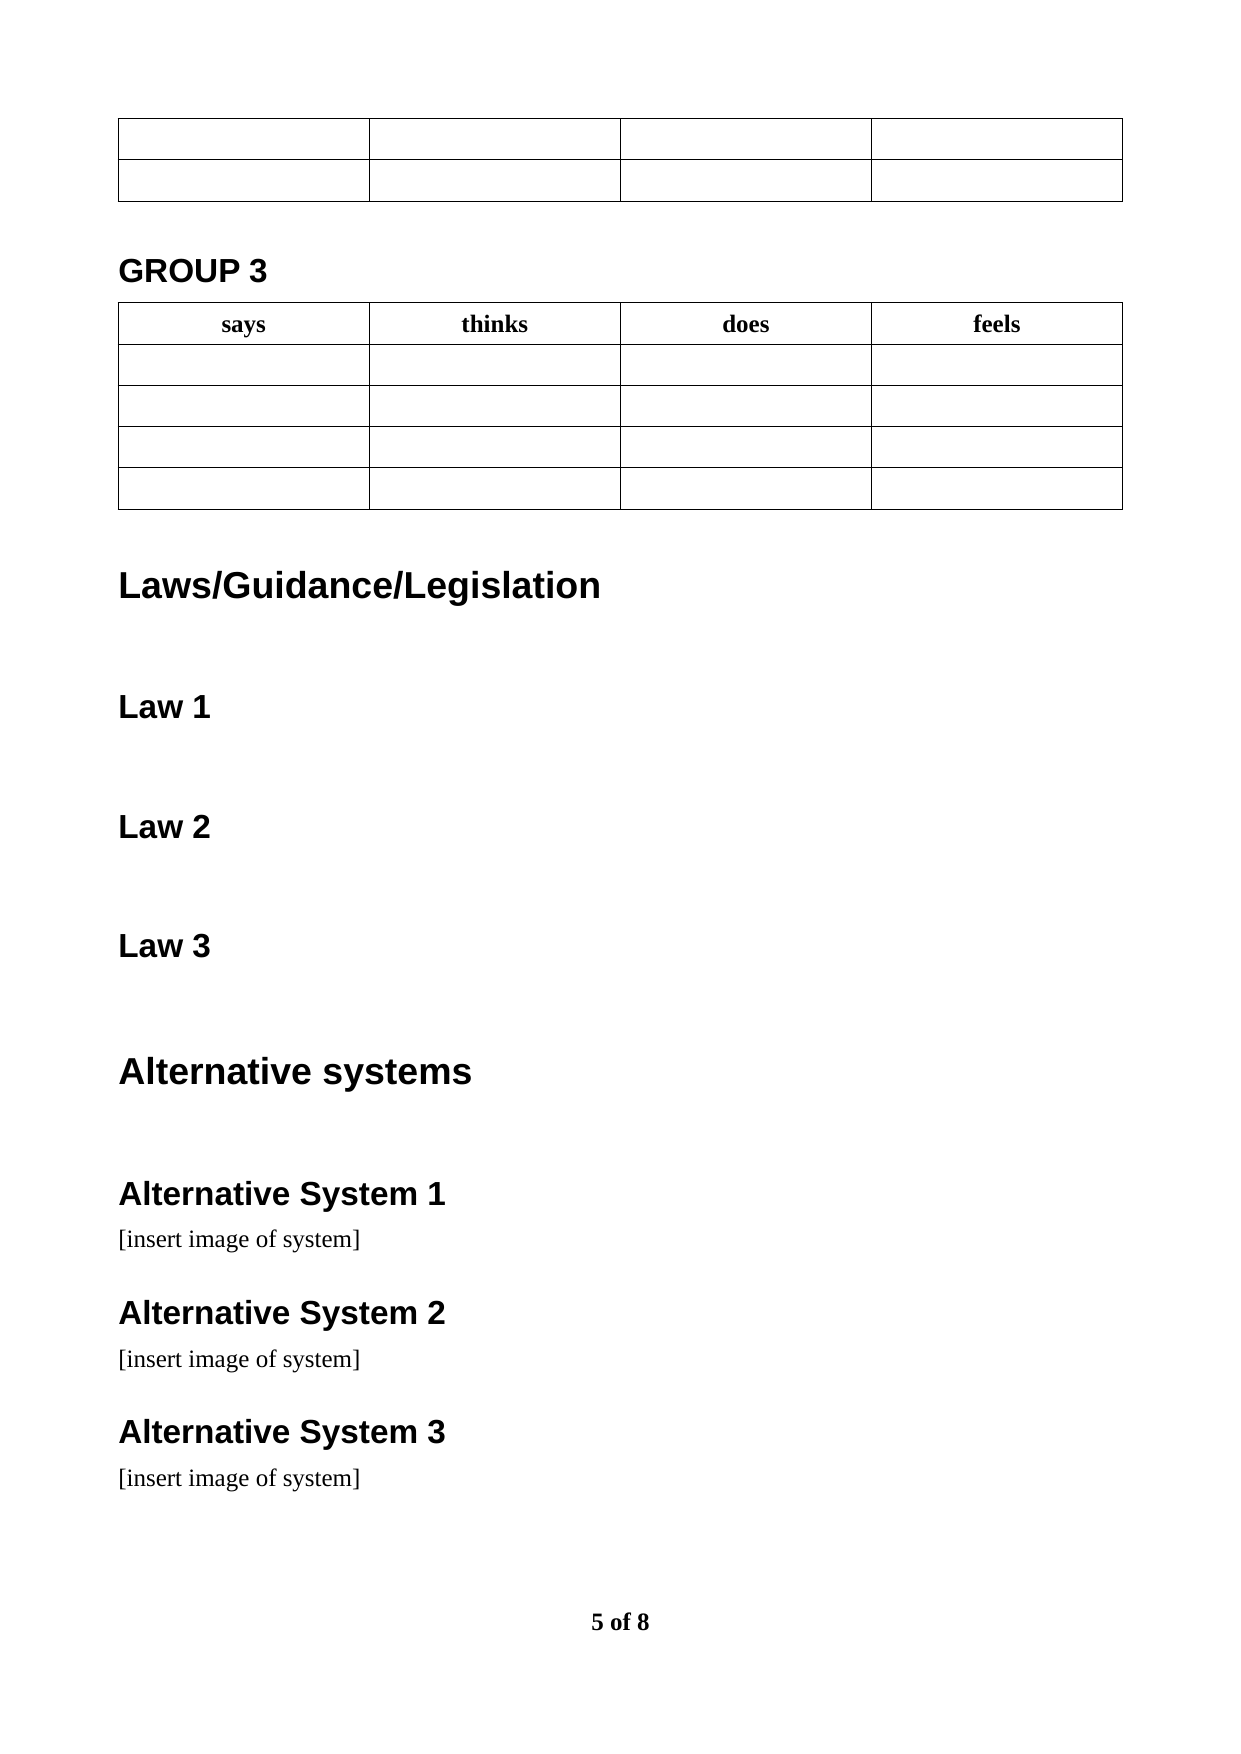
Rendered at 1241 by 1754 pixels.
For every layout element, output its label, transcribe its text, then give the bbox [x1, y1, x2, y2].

table_cell [872, 160, 1122, 201]
subtitle Law 3 [118, 926, 1122, 964]
table_cell [370, 468, 620, 508]
table_cell [621, 119, 871, 159]
table_cell [119, 160, 369, 201]
text [insert image of system] [118, 1224, 1122, 1253]
table_cell [370, 386, 620, 426]
subtitle Alternative System 1 [118, 1174, 1122, 1212]
table_cell [370, 345, 620, 385]
table_cell [872, 468, 1122, 508]
table_cell [119, 119, 369, 159]
table_cell [370, 427, 620, 467]
table_cell [119, 345, 369, 385]
table_cell [119, 468, 369, 508]
table_cell [872, 345, 1122, 385]
table_cell [872, 386, 1122, 426]
table_cell [872, 119, 1122, 159]
table_cell [370, 160, 620, 201]
table_cell [119, 386, 369, 426]
text [insert image of system] [118, 1463, 1122, 1492]
subtitle Alternative System 3 [118, 1412, 1122, 1451]
subtitle Law 1 [118, 687, 1122, 726]
table_header does [621, 303, 871, 343]
table_header feels [872, 303, 1122, 343]
table_cell [621, 386, 871, 426]
table_cell [621, 345, 871, 385]
subtitle GROUP 3 [118, 251, 1122, 290]
table_cell [872, 427, 1122, 467]
table_cell [370, 119, 620, 159]
subtitle Alternative systems [118, 1049, 1122, 1093]
table_cell [621, 160, 871, 201]
table_cell [119, 427, 369, 467]
subtitle Alternative System 2 [118, 1293, 1122, 1331]
table_cell [621, 468, 871, 508]
text [insert image of system] [118, 1344, 1122, 1373]
table_header thinks [370, 303, 620, 343]
subtitle Law 2 [118, 807, 1122, 845]
table_cell [621, 427, 871, 467]
table_header says [119, 303, 369, 343]
subtitle Laws/Guidance/Legislation [118, 563, 1122, 606]
